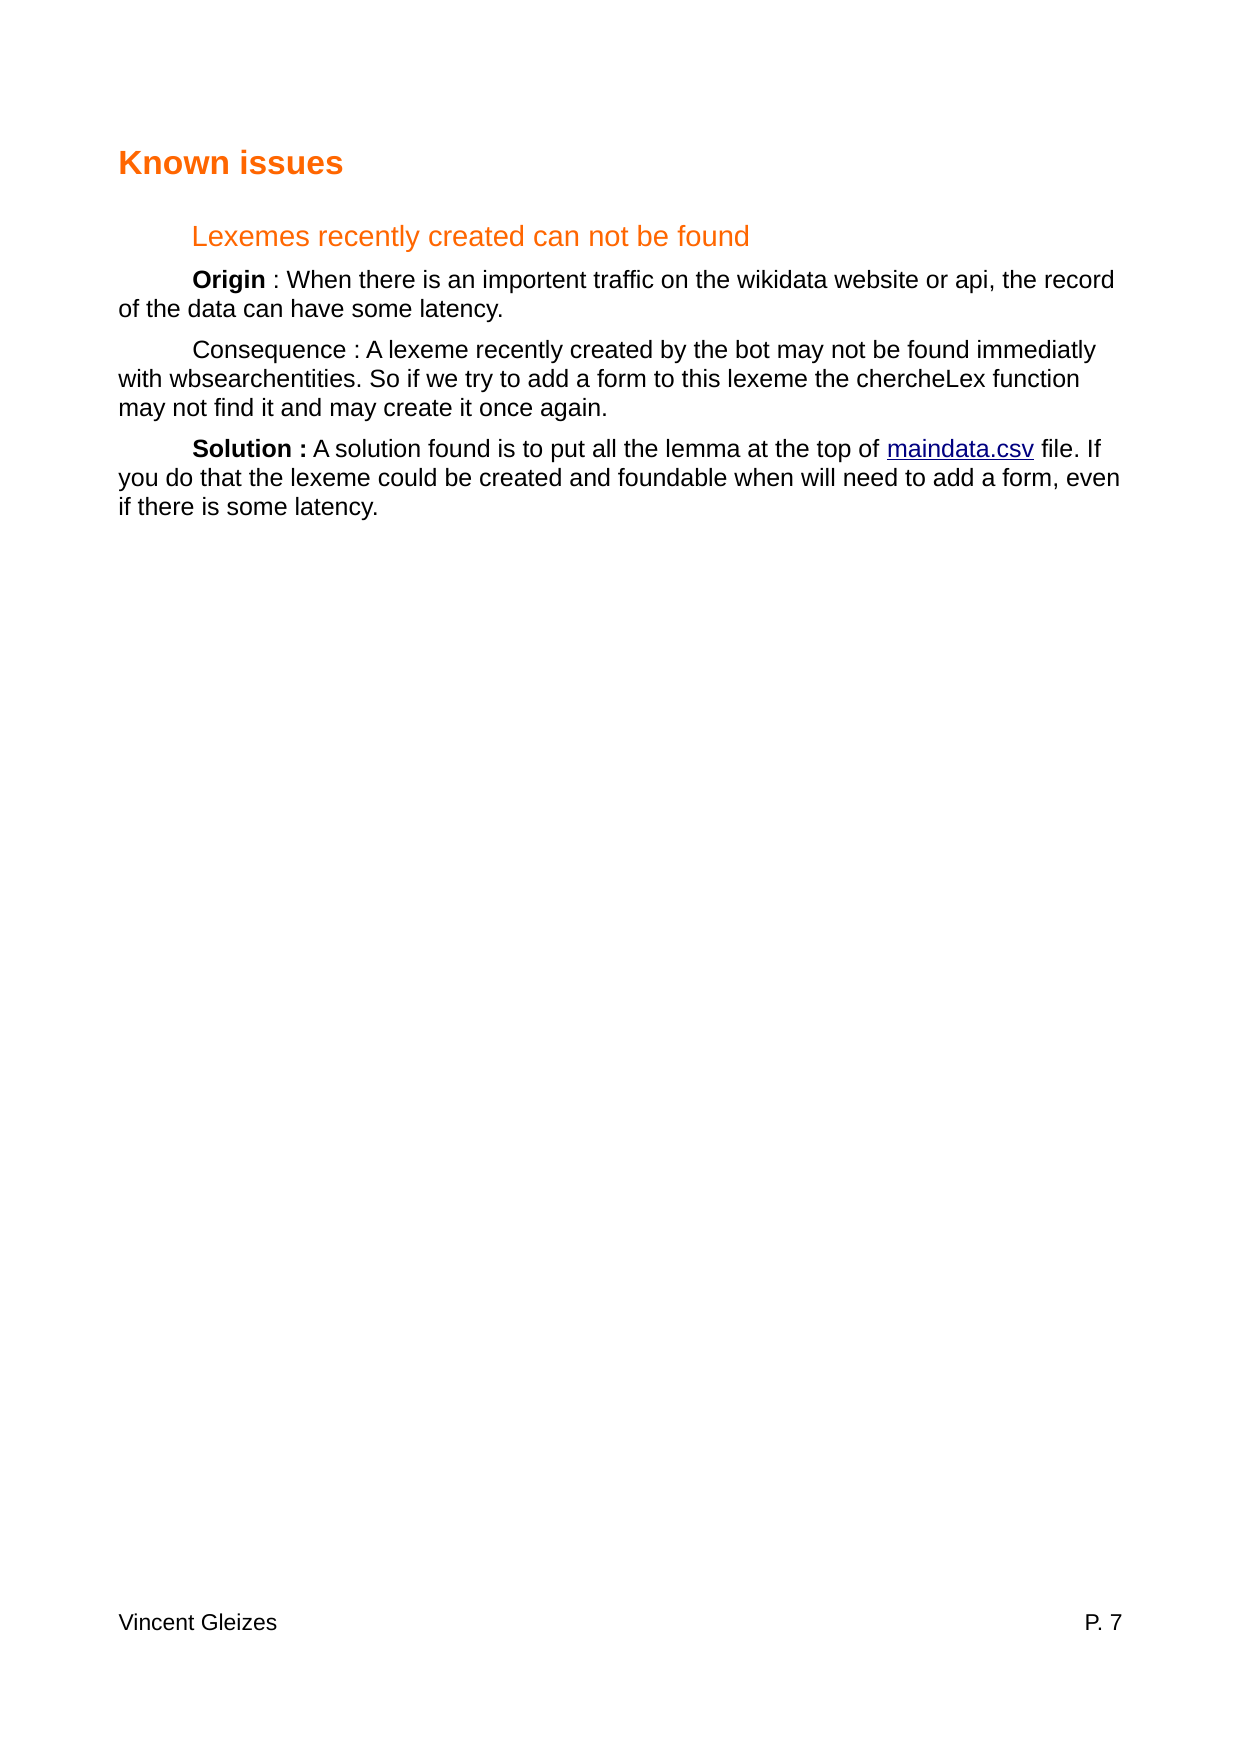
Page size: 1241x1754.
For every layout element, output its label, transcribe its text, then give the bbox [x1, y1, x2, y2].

text Origin : When there is an importent traffic on the wikidata website or api, the record of the data can have some latency. [118, 265, 1122, 323]
text Consequence : A lexeme recently created by the bot may not be found immediatly with wbsearchentities. So if we try to add a form to this lexeme the chercheLex function may not find it and may create it once again. [118, 335, 1122, 422]
subtitle Lexemes recently created can not be found [191, 219, 1122, 253]
subtitle Known issues [118, 143, 1122, 182]
text Solution : A solution found is to put all the lemma at the top of maindata.csv file. If you do that the lexeme could be created and foundable when will need to add a form, even if there is some latency. [118, 434, 1122, 520]
